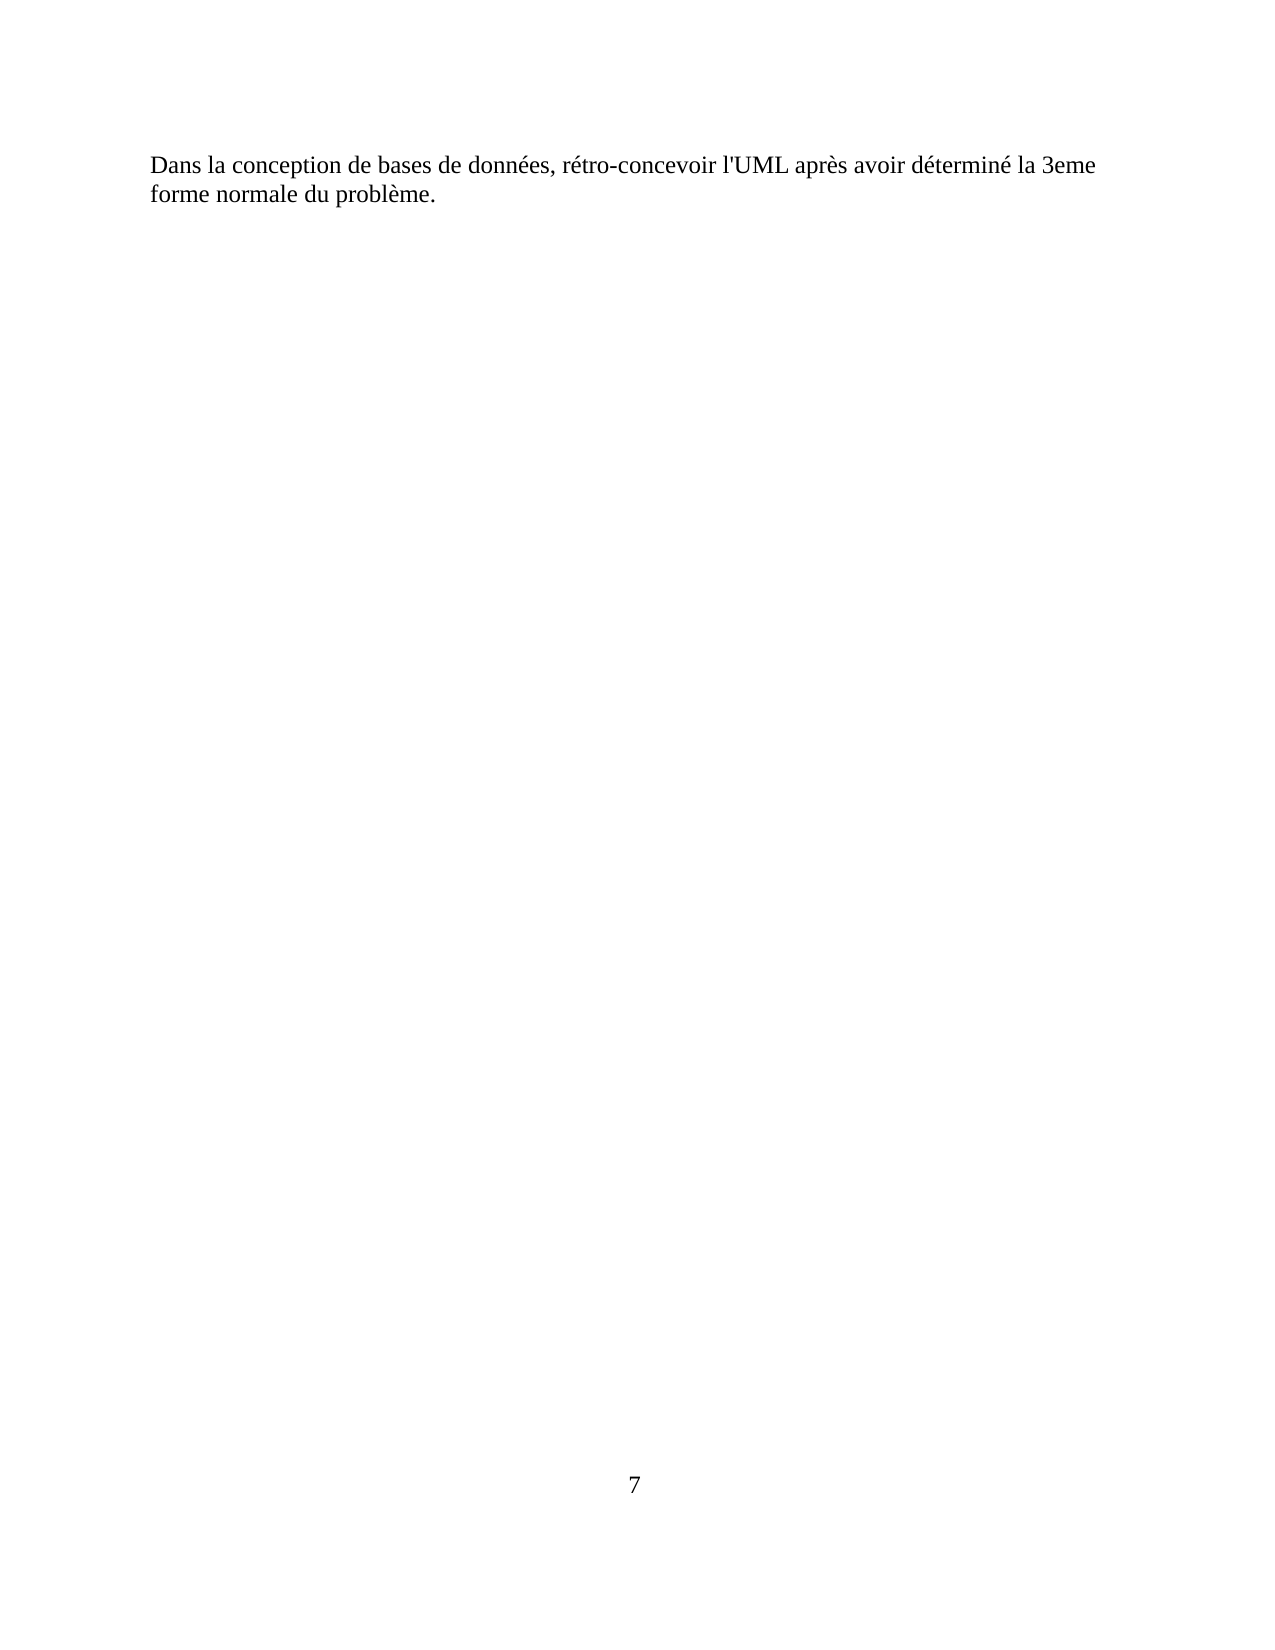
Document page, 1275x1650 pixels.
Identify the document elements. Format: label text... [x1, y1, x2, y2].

text Dans la conception de bases de données, rétro-concevoir l'UML après avoir déterminé la 3eme forme normale du problème. [150, 150, 1125, 207]
